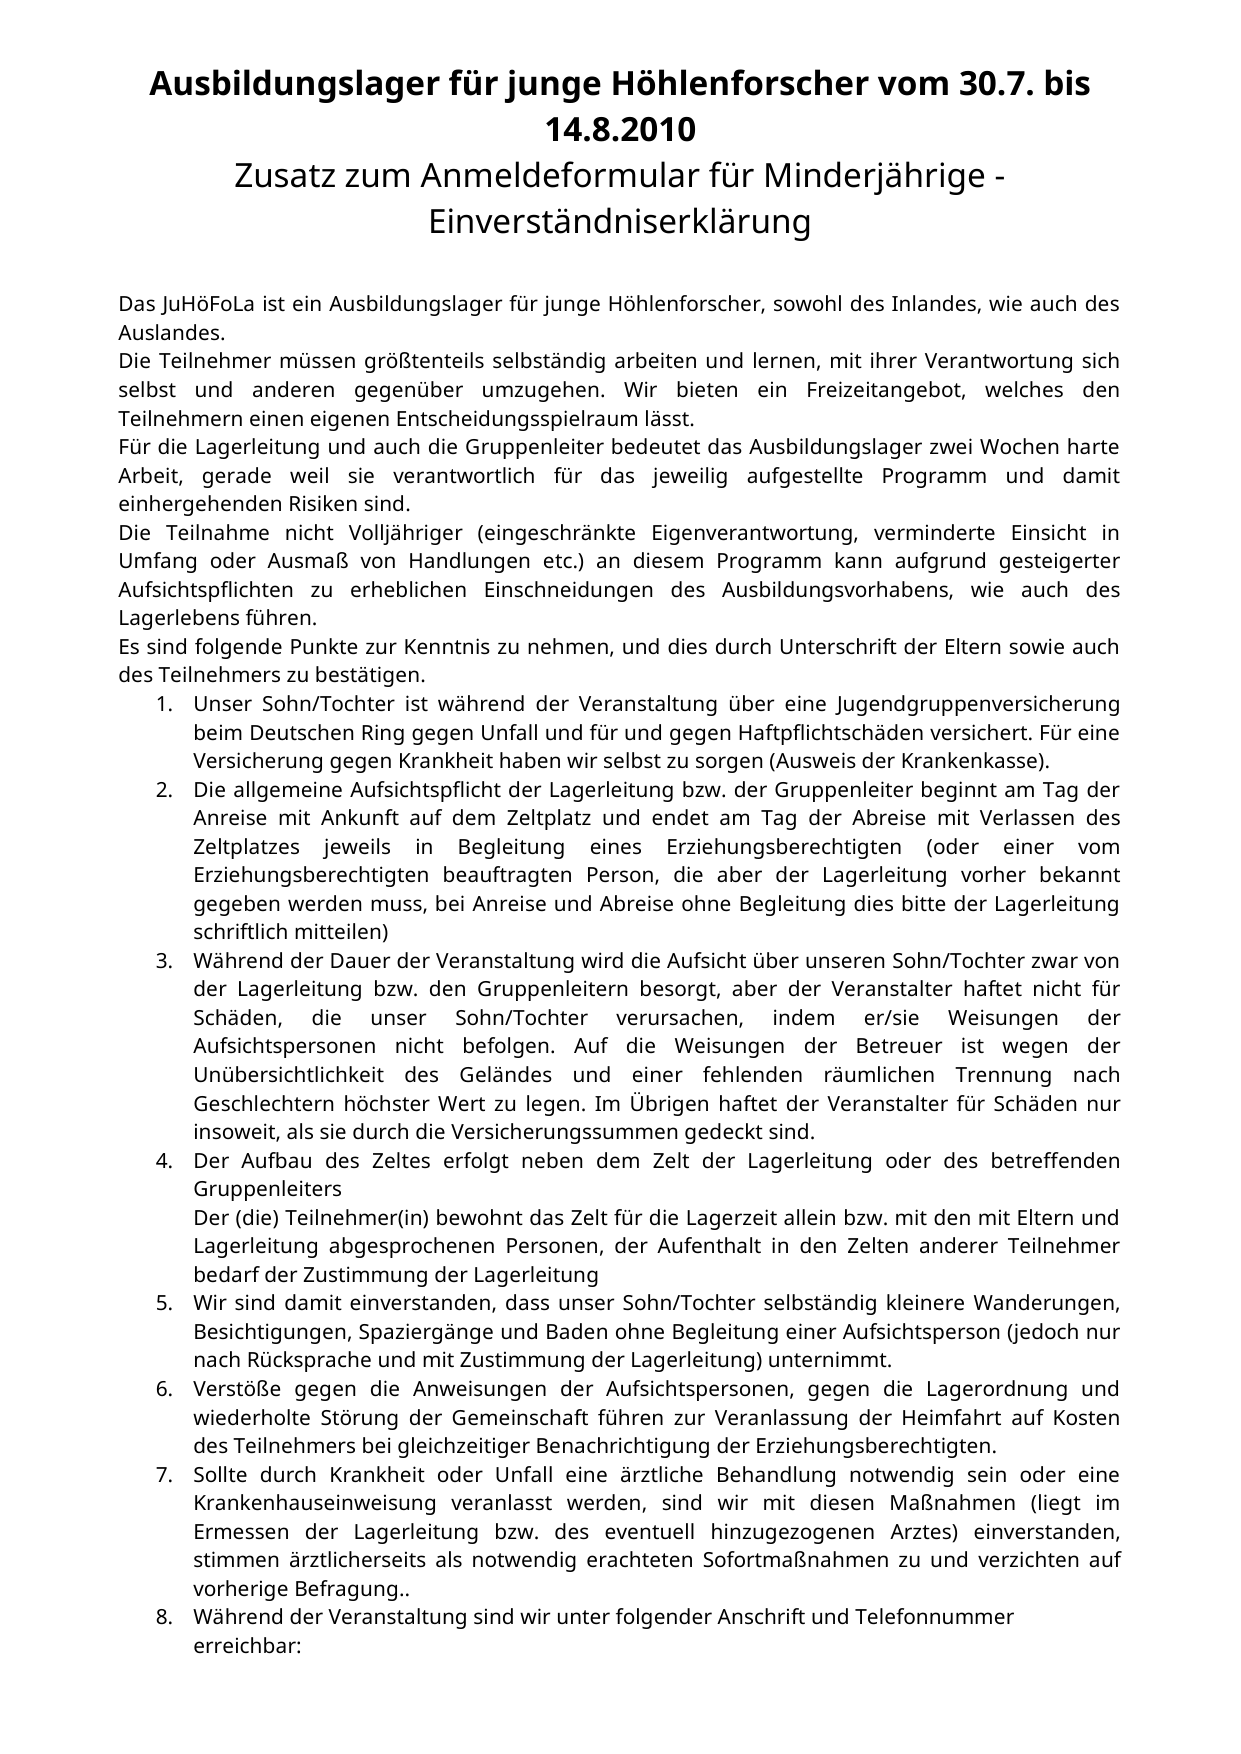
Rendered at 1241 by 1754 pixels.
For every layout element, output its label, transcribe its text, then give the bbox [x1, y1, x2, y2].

text Es sind folgende Punkte zur Kenntnis zu nehmen, und dies durch Unterschrift der Eltern sowie auch des Teilnehmers zu bestätigen. [118, 632, 1122, 689]
text Ausbildungslager für junge Höhlenforscher vom 30.7. bis 14.8.2010 [118, 59, 1122, 151]
text Das JuHöFoLa ist ein Ausbildungslager für junge Höhlenforscher, sowohl des Inlandes, wie auch des Auslandes. [118, 289, 1122, 346]
text Die Teilnahme nicht Volljähriger (eingeschränkte Eigenverantwortung, verminderte Einsicht in Umfang oder Ausmaß von Handlungen etc.) an diesem Programm kann aufgrund gesteigerter Aufsichtspflichten zu erheblichen Einschneidungen des Ausbildungsvorhabens, wie auch des Lagerlebens führen. [118, 518, 1122, 632]
text Für die Lagerleitung und auch die Gruppenleiter bedeutet das Ausbildungslager zwei Wochen harte Arbeit, gerade weil sie verantwortlich für das jeweilig aufgestellte Programm und damit einhergehenden Risiken sind. [118, 432, 1122, 518]
list Verstöße gegen die Anweisungen der Aufsichtspersonen, gegen die Lagerordnung und wiederholte Störung der Gemeinschaft führen zur Veranlassung der Heimfahrt auf Kosten des Teilnehmers bei gleichzeitiger Benachrichtigung der Erziehungsberechtigten. [156, 1374, 1122, 1459]
text Zusatz zum Anmeldeformular für Minderjährige - Einverständniserklärung [118, 151, 1122, 243]
text Die Teilnehmer müssen größtenteils selbständig arbeiten und lernen, mit ihrer Verantwortung sich selbst und anderen gegenüber umzugehen. Wir bieten ein Freizeitangebot, welches den Teilnehmern einen eigenen Entscheidungsspielraum lässt. [118, 346, 1122, 432]
list Wir sind damit einverstanden, dass unser Sohn/Tochter selbständig kleinere Wanderungen, Besichtigungen, Spaziergänge und Baden ohne Begleitung einer Aufsichtsperson (jedoch nur nach Rücksprache und mit Zustimmung der Lagerleitung) unternimmt. [156, 1288, 1122, 1374]
list Die allgemeine Aufsichtspflicht der Lagerleitung bzw. der Gruppenleiter beginnt am Tag der Anreise mit Ankunft auf dem Zeltplatz und endet am Tag der Abreise mit Verlassen des Zeltplatzes jeweils in Begleitung eines Erziehungsberechtigten (oder einer vom Erziehungsberechtigten beauftragten Person, die aber der Lagerleitung vorher bekannt gegeben werden muss, bei Anreise und Abreise ohne Begleitung dies bitte der Lagerleitung schriftlich mitteilen) [156, 774, 1122, 946]
list Sollte durch Krankheit oder Unfall eine ärztliche Behandlung notwendig sein oder eine Krankenhauseinweisung veranlasst werden, sind wir mit diesen Maßnahmen (liegt im Ermessen der Lagerleitung bzw. des eventuell hinzugezogenen Arztes) einverstanden, stimmen ärztlicherseits als notwendig erachteten Sofortmaßnahmen zu und verzichten auf vorherige Befragung.. [156, 1459, 1122, 1602]
list Der Aufbau des Zeltes erfolgt neben dem Zelt der Lagerleitung oder des betreffenden Gruppenleiters Der (die) Teilnehmer(in) bewohnt das Zelt für die Lagerzeit allein bzw. mit den mit Eltern und Lagerleitung abgesprochenen Personen, der Aufenthalt in den Zelten anderer Teilnehmer bedarf der Zustimmung der Lagerleitung [156, 1146, 1122, 1288]
list Unser Sohn/Tochter ist während der Veranstaltung über eine Jugendgruppenversicherung beim Deutschen Ring gegen Unfall und für und gegen Haftpflichtschäden versichert. Für eine Versicherung gegen Krankheit haben wir selbst zu sorgen (Ausweis der Krankenkasse). [156, 689, 1122, 774]
list Während der Dauer der Veranstaltung wird die Aufsicht über unseren Sohn/Tochter zwar von der Lagerleitung bzw. den Gruppenleitern besorgt, aber der Veranstalter haftet nicht für Schäden, die unser Sohn/Tochter verursachen, indem er/sie Weisungen der Aufsichtspersonen nicht befolgen. Auf die Weisungen der Betreuer ist wegen der Unübersichtlichkeit des Geländes und einer fehlenden räumlichen Trennung nach Geschlechtern höchster Wert zu legen. Im Übrigen haftet der Veranstalter für Schäden nur insoweit, als sie durch die Versicherungssummen gedeckt sind. [156, 946, 1122, 1146]
list Während der Veranstaltung sind wir unter folgender Anschrift und Telefonnummer erreichbar: [156, 1602, 1122, 1659]
